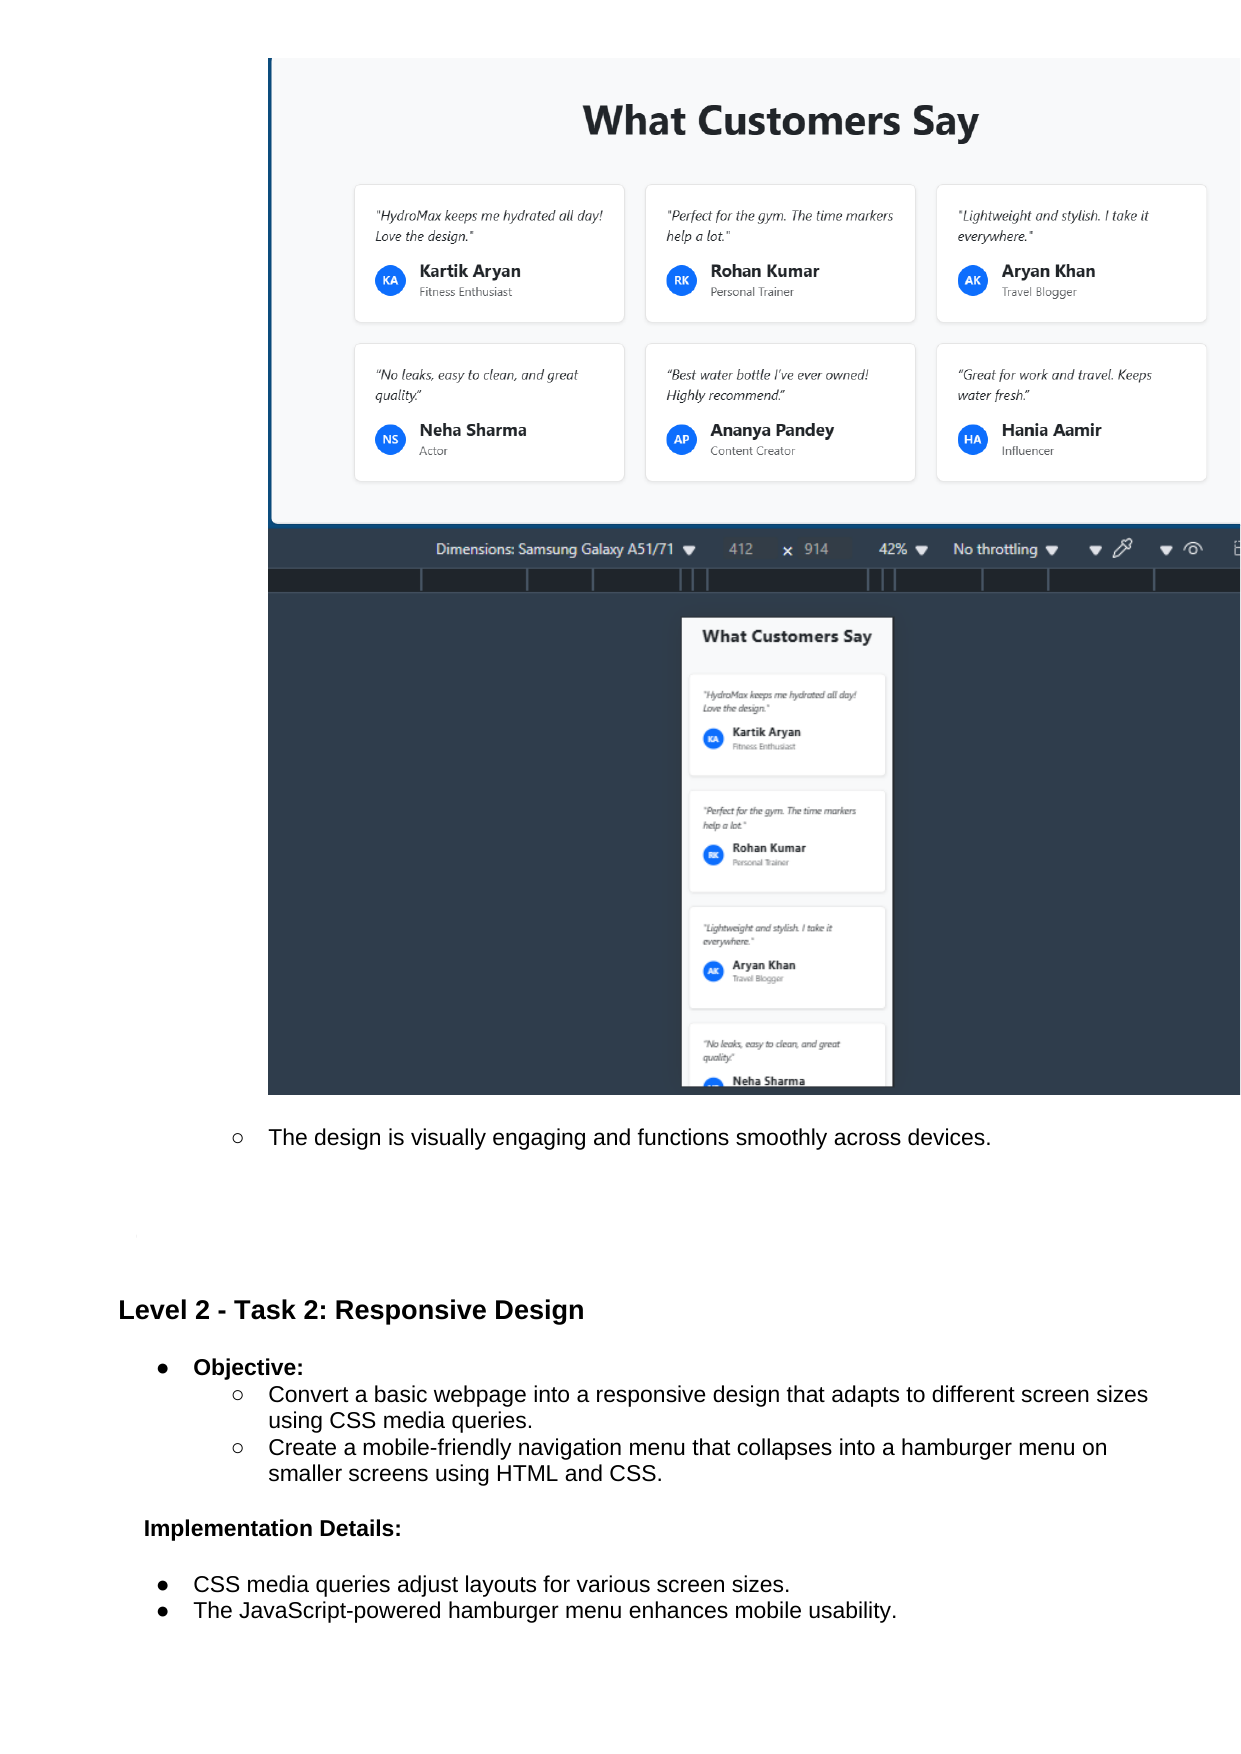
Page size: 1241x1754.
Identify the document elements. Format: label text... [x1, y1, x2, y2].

list Convert a basic webpage into a responsive design that adapts to different screen sizes using CSS media queries. [231, 1381, 1153, 1433]
subtitle Level 2 - Task 2: Responsive Design [118, 1294, 1153, 1325]
list The JavaScript-powered hamburger menu enhances mobile usability. [156, 1597, 1153, 1623]
text Implementation Details: [118, 1515, 1153, 1542]
list CSS media queries adjust layouts for various screen sizes. [156, 1571, 1153, 1597]
picture [268, 58, 1241, 1095]
list Objective: [156, 1354, 1153, 1381]
list The design is visually engaging and functions smoothly across devices. [231, 1123, 1153, 1150]
list Create a mobile-friendly navigation menu that collapses into a hamburger menu on smaller screens using HTML and CSS. [231, 1433, 1153, 1486]
